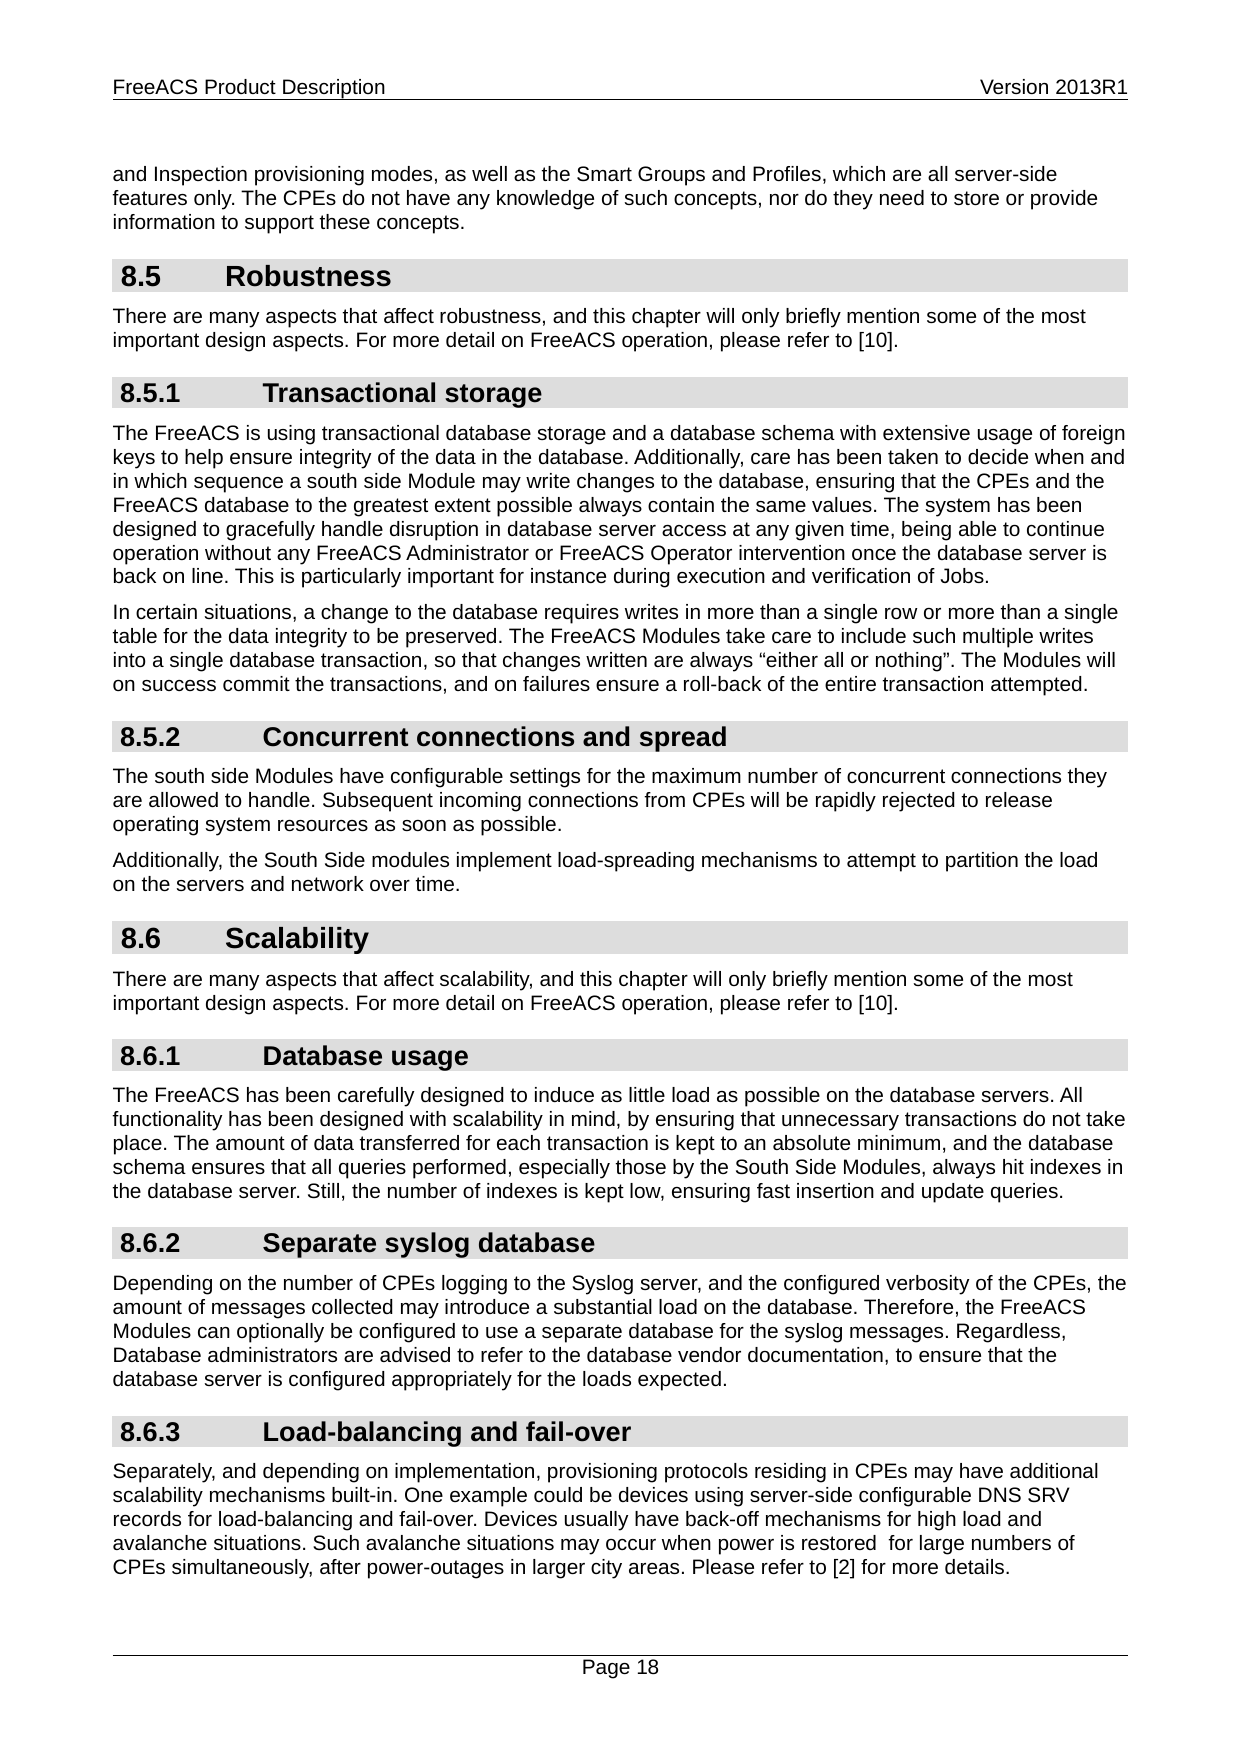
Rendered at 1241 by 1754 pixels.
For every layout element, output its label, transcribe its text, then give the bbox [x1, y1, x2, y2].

text In certain situations, a change to the database requires writes in more than a single row or more than a single table for the data integrity to be preserved. The FreeACS Modules take care to include such multiple writes into a single database transaction, so that changes written are always “either all or nothing”. The Modules will on success commit the transactions, and on failures ensure a roll-back of the entire transaction attempted. [112, 600, 1128, 696]
subtitle Database usage [112, 1039, 1128, 1071]
text and Inspection provisioning modes, as well as the Smart Groups and Profiles, which are all server-side features only. The CPEs do not have any knowledge of such concepts, nor do they need to store or provide information to support these concepts. [112, 162, 1128, 234]
text Additionally, the South Side modules implement load-spreading mechanisms to attempt to partition the load on the servers and network over time. [112, 848, 1128, 896]
subtitle Concurrent connections and spread [112, 721, 1128, 752]
subtitle Transactional storage [112, 377, 1128, 408]
subtitle Robustness [112, 259, 1128, 292]
subtitle Separate syslog database [112, 1227, 1128, 1259]
text There are many aspects that affect scalability, and this chapter will only briefly mention some of the most important design aspects. For more detail on FreeACS operation, please refer to [10]. [112, 967, 1128, 1014]
subtitle Scalability [112, 921, 1128, 954]
text Separately, and depending on implementation, provisioning protocols residing in CPEs may have additional scalability mechanisms built-in. One example could be devices using server-side configurable DNS SRV records for load-balancing and fail-over. Devices usually have back-off mechanisms for high load and avalanche situations. Such avalanche situations may occur when power is restored for large numbers of CPEs simultaneously, after power-outages in larger city areas. Please refer to [2] for more details. [112, 1459, 1128, 1578]
text There are many aspects that affect robustness, and this chapter will only briefly mention some of the most important design aspects. For more detail on FreeACS operation, please refer to [10]. [112, 304, 1128, 352]
subtitle Load-balancing and fail-over [112, 1416, 1128, 1447]
text The FreeACS is using transactional database storage and a database schema with extensive usage of foreign keys to help ensure integrity of the data in the database. Additionally, care has been taken to decide when and in which sequence a south side Module may write changes to the database, ensuring that the CPEs and the FreeACS database to the greatest extent possible always contain the same values. The system has been designed to gracefully handle disruption in database server access at any given time, being able to continue operation without any FreeACS Administrator or FreeACS Operator intervention once the database server is back on line. This is particularly important for instance during execution and verification of Jobs. [112, 421, 1128, 588]
text The FreeACS has been carefully designed to induce as little load as possible on the database servers. All functionality has been designed with scalability in mind, by ensuring that unnecessary transactions do not take place. The amount of data transferred for each transaction is kept to an absolute minimum, and the database schema ensures that all queries performed, especially those by the South Side Modules, always hit indexes in the database server. Still, the number of indexes is kept low, ensuring fast insertion and update queries. [112, 1083, 1128, 1202]
text The south side Modules have configurable settings for the maximum number of concurrent connections they are allowed to handle. Subsequent incoming connections from CPEs will be rapidly rejected to release operating system resources as soon as possible. [112, 764, 1128, 836]
text Depending on the number of CPEs logging to the Syslog server, and the configured verbosity of the CPEs, the amount of messages collected may introduce a substantial load on the database. Therefore, the FreeACS Modules can optionally be configured to use a separate database for the syslog messages. Regardless, Database administrators are advised to refer to the database vendor documentation, to ensure that the database server is configured appropriately for the loads expected. [112, 1271, 1128, 1391]
